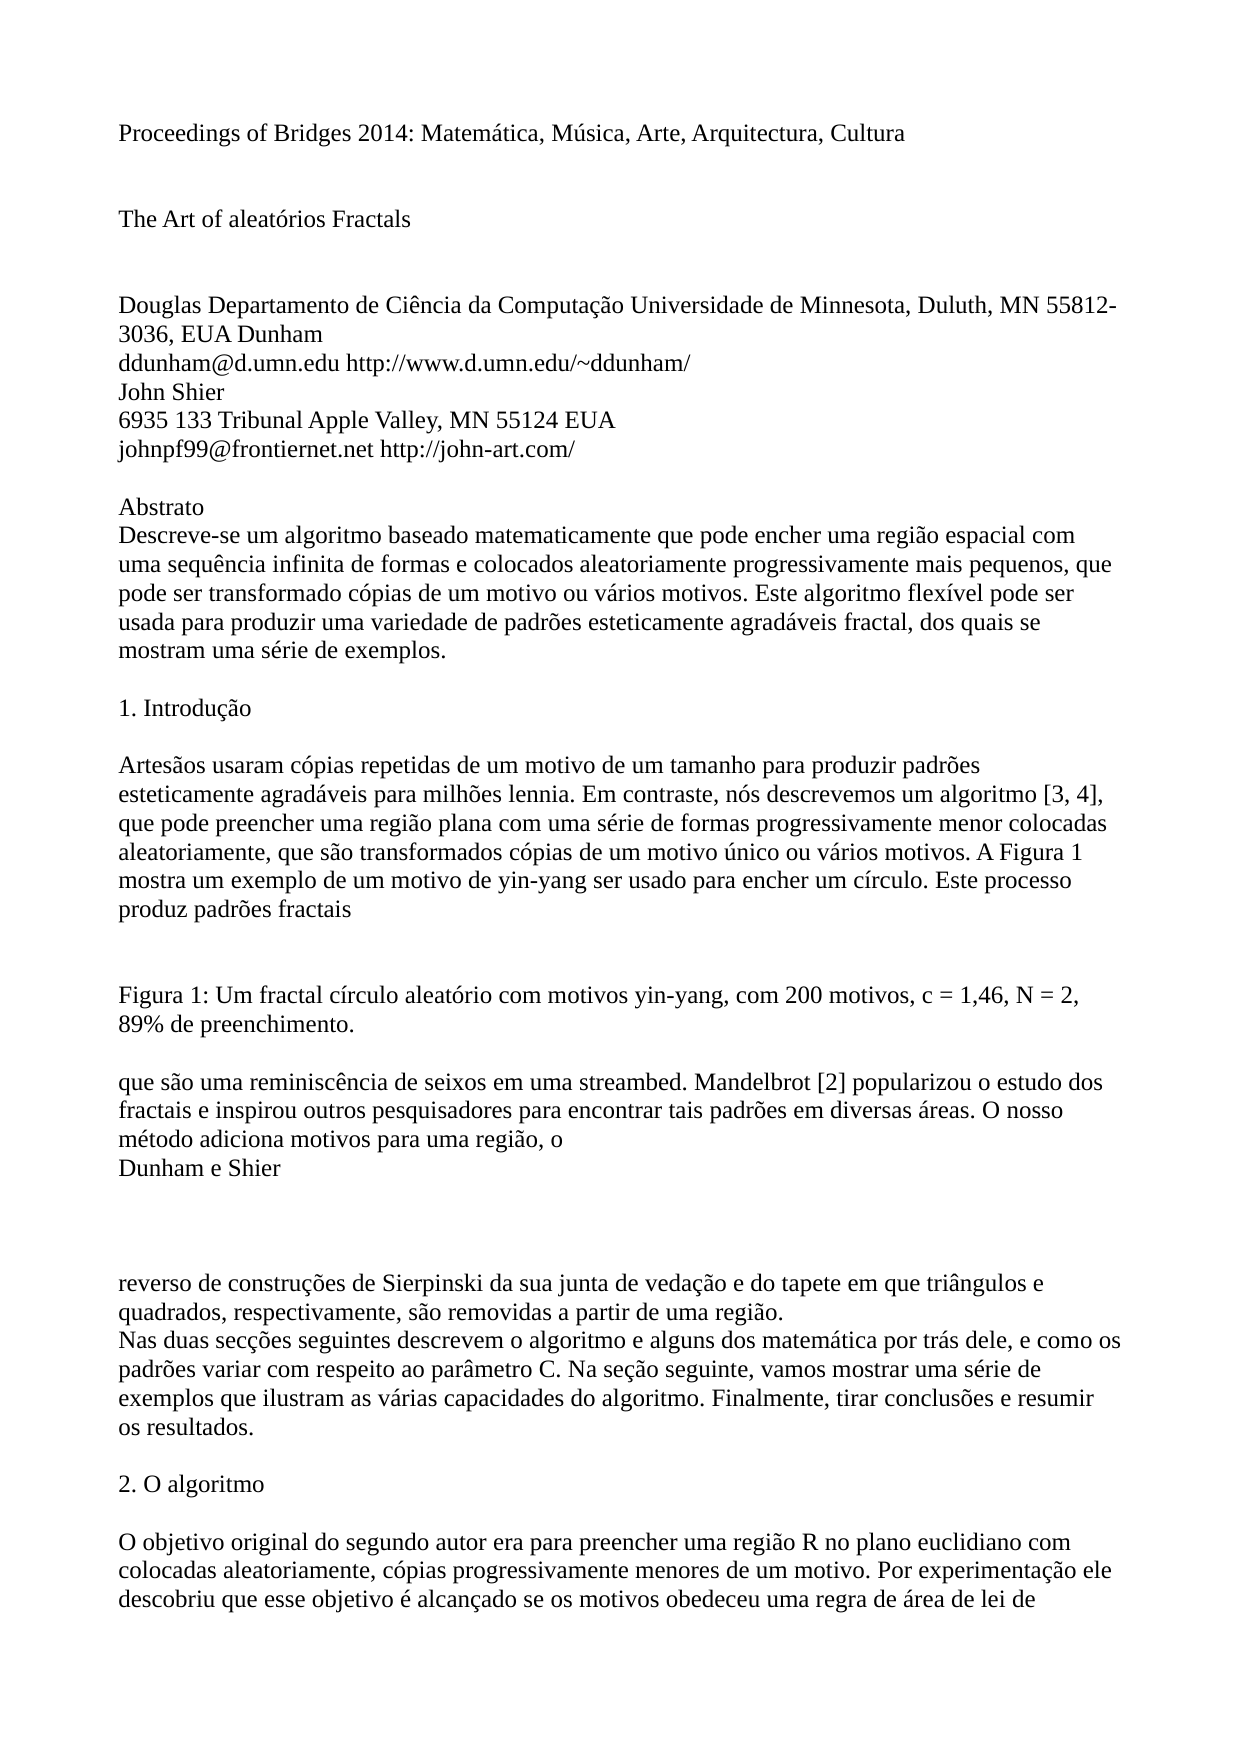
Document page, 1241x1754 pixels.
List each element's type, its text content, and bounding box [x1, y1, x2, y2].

text Proceedings of Bridges 2014: Matemática, Música, Arte, Arquitectura, Cultura The Art of aleatórios Fractals Douglas Departamento de Ciência da Computação Universidade de Minnesota, Duluth, MN 55812-3036, EUA Dunham ddunham@d.umn.edu http://www.d.umn.edu/~ddunham/ John Shier 6935 133 Tribunal Apple Valley, MN 55124 EUA johnpf99@frontiernet.net http://john-art.com/ Abstrato Descreve-se um algoritmo baseado matematicamente que pode encher uma região espacial com uma sequência infinita de formas e colocados aleatoriamente progressivamente mais pequenos, que pode ser transformado cópias de um motivo ou vários motivos. Este algoritmo flexível pode ser usada para produzir uma variedade de padrões esteticamente agradáveis ​​fractal, dos quais se mostram uma série de exemplos. 1. Introdução Artesãos usaram cópias repetidas de um motivo de um tamanho para produzir padrões esteticamente agradáveis ​​para milhões lennia. Em contraste, nós descrevemos um algoritmo [3, 4], que pode preencher uma região plana com uma série de formas progressivamente menor colocadas aleatoriamente, que são transformados cópias de um motivo único ou vários motivos. A Figura 1 mostra um exemplo de um motivo de yin-yang ser usado para encher um círculo. Este processo produz padrões fractais Figura 1: Um fractal círculo aleatório com motivos yin-yang, com 200 motivos, c = 1,46, N = 2, 89% de preenchimento. que são uma reminiscência de seixos em uma streambed. Mandelbrot [2] popularizou o estudo dos fractais e inspirou outros pesquisadores para encontrar tais padrões em diversas áreas. O nosso método adiciona motivos para uma região, o Dunham e Shier reverso de construções de Sierpinski da sua junta de vedação e do tapete em que triângulos e quadrados, respectivamente, são removidas a partir de uma região. Nas duas secções seguintes descrevem o algoritmo e alguns dos matemática por trás dele, e como os padrões variar com respeito ao parâmetro C. Na seção seguinte, vamos mostrar uma série de exemplos que ilustram as várias capacidades do algoritmo. Finalmente, tirar conclusões e resumir os resultados. 2. O algoritmo O objetivo original do segundo autor era para preencher uma região R no plano euclidiano com colocadas aleatoriamente, cópias progressivamente menores de um motivo. Por experimentação ele descobriu que esse objetivo é alcançado se os motivos obedeceu uma regra de área de lei de [118, 118, 1122, 1613]
